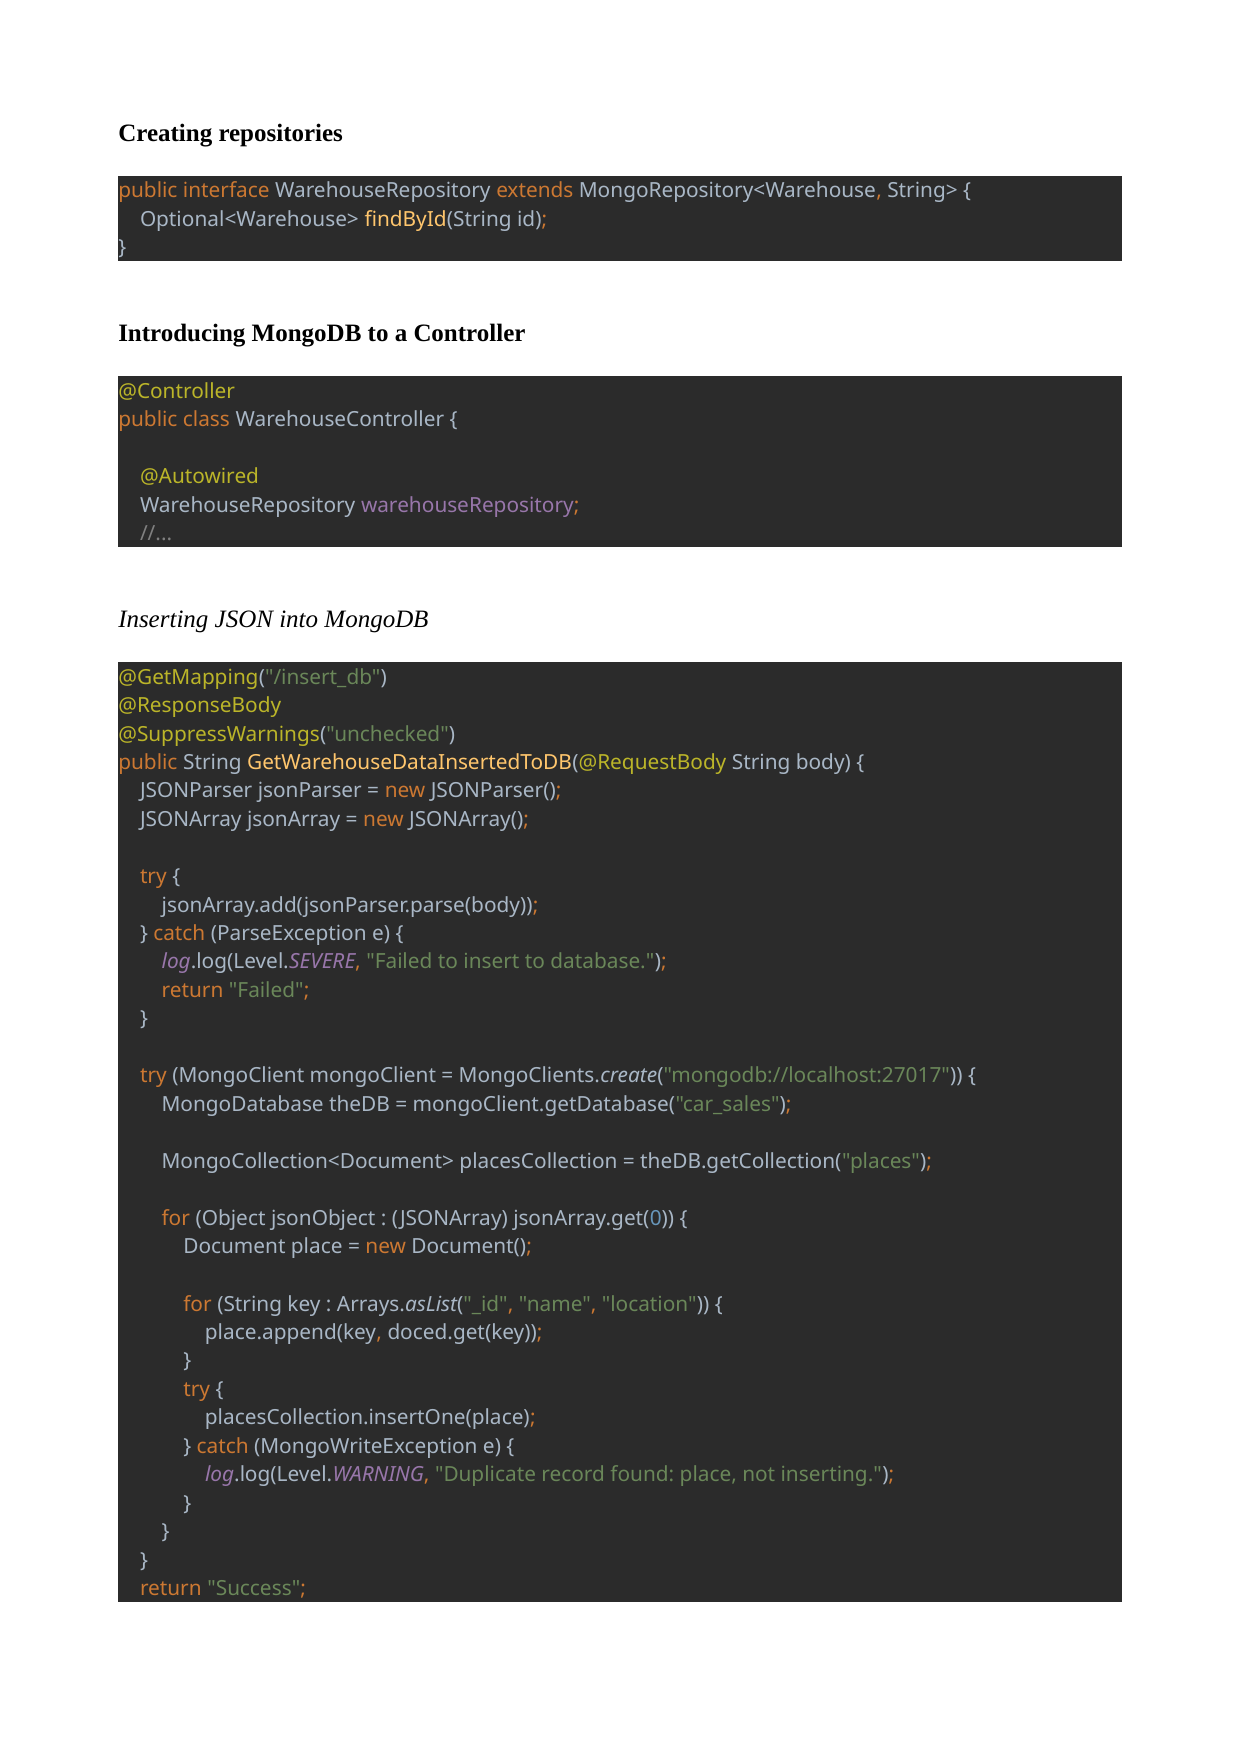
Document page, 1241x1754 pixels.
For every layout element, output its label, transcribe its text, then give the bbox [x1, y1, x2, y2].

text Creating repositories [118, 118, 1122, 147]
text Introducing MongoDB to a Controller [118, 318, 1122, 347]
text @Controller public class WarehouseController { @Autowired WarehouseRepository warehouseRepository; //... [118, 376, 1122, 547]
text public interface WarehouseRepository extends MongoRepository<Warehouse, String> { Optional<Warehouse> findById(String id); } [118, 176, 1122, 261]
text @GetMapping("/insert_db") @ResponseBody @SuppressWarnings("unchecked") public String GetWarehouseDataInsertedToDB(@RequestBody String body) { JSONParser jsonParser = new JSONParser(); JSONArray jsonArray = new JSONArray(); try { jsonArray.add(jsonParser.parse(body)); } catch (ParseException e) { log.log(Level.SEVERE, "Failed to insert to database."); return "Failed"; } try (MongoClient mongoClient = MongoClients.create("mongodb://localhost:27017")) { MongoDatabase theDB = mongoClient.getDatabase("car_sales"); MongoCollection<Document> placesCollection = theDB.getCollection("places"); for (Object jsonObject : (JSONArray) jsonArray.get(0)) { Document place = new Document(); for (String key : Arrays.asList("_id", "name", "location")) { place.append(key, doced.get(key)); } try { placesCollection.insertOne(place); } catch (MongoWriteException e) { log.log(Level.WARNING, "Duplicate record found: place, not inserting."); } } } return "Success"; [118, 662, 1122, 1602]
text Inserting JSON into MongoDB [118, 604, 1122, 633]
